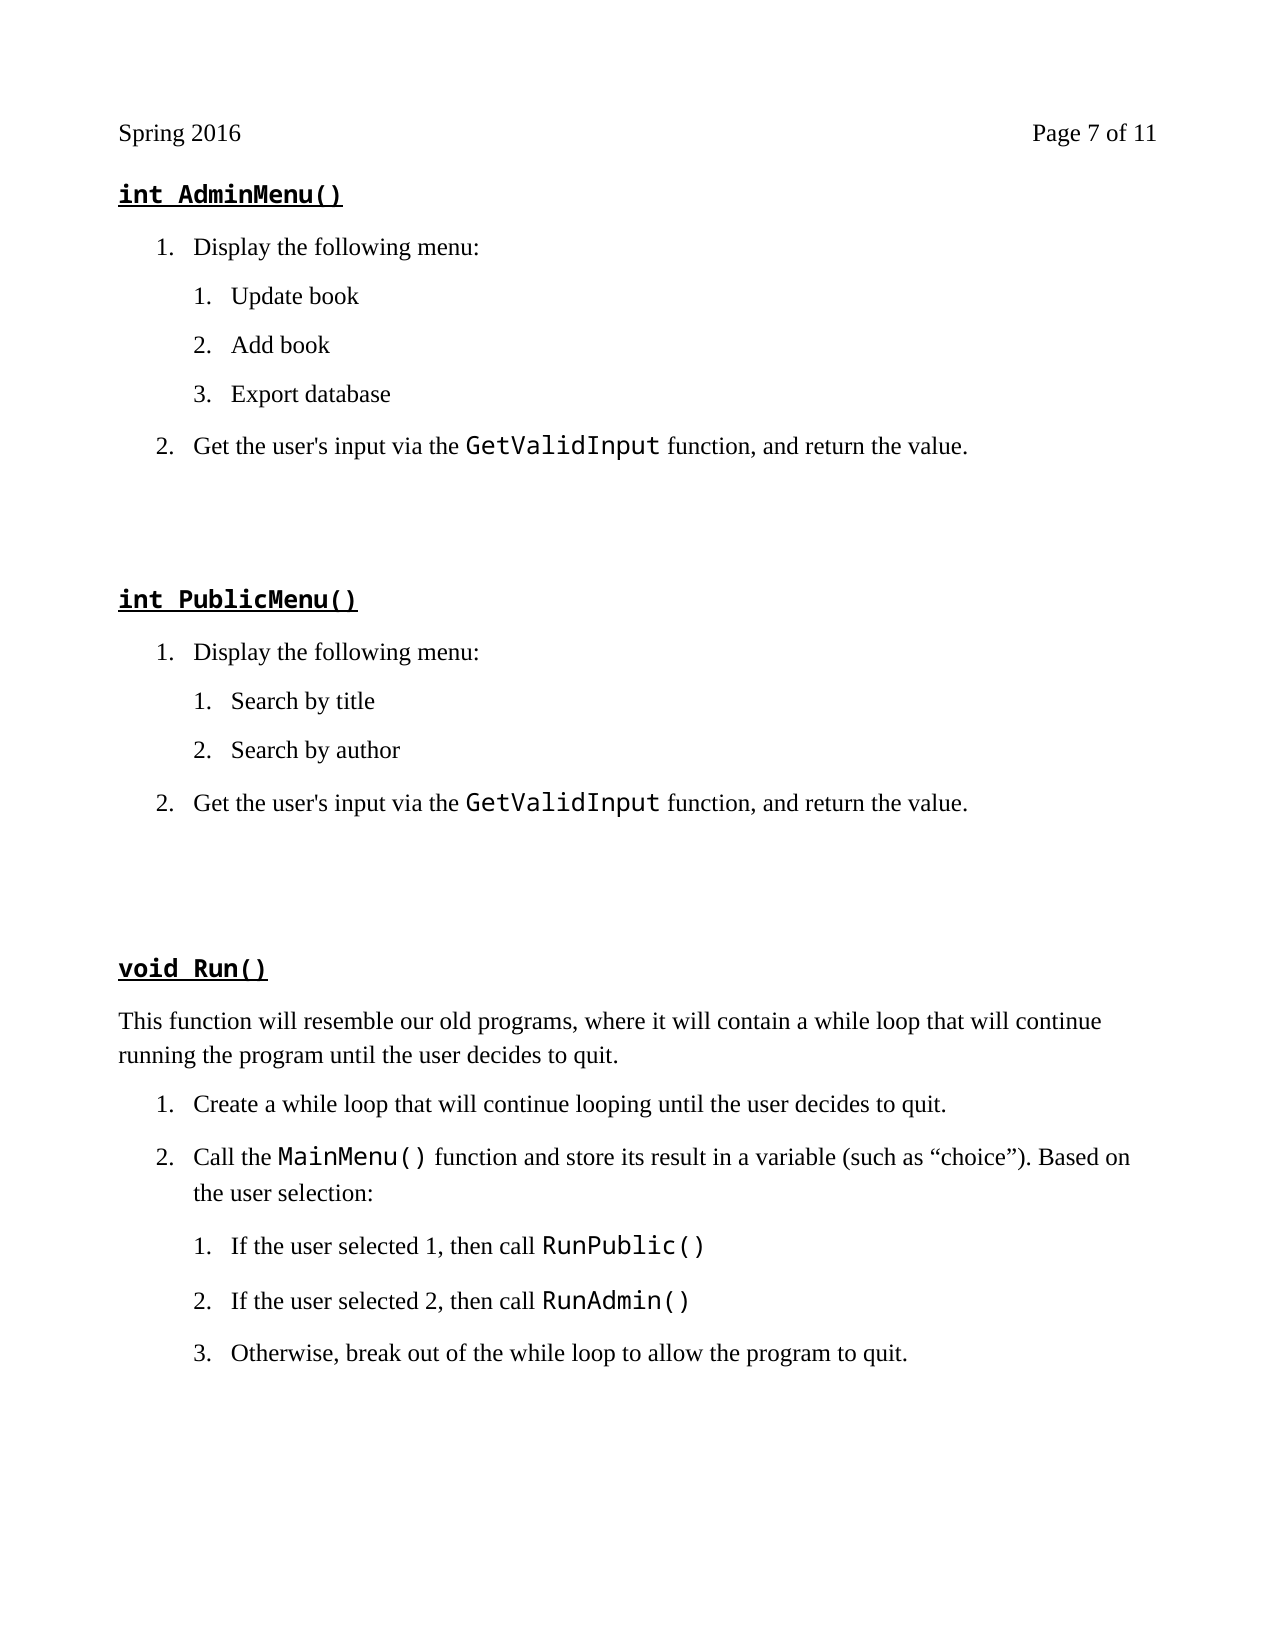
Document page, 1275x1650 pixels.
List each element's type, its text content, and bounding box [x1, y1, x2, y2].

text This function will resemble our old programs, where it will contain a while loop that will continue running the program until the user decides to quit. [118, 1006, 1157, 1069]
list Display the following menu: [156, 232, 1157, 261]
text int AdminMenu() [118, 176, 1157, 210]
list Otherwise, break out of the while loop to allow the program to quit. [193, 1338, 1157, 1367]
list Get the user's input via the GetValidInput function, and return the value. [156, 428, 1157, 462]
list Get the user's input via the GetValidInput function, and return the value. [156, 784, 1157, 818]
list Display the following menu: [156, 637, 1157, 666]
text void Run() [118, 950, 1157, 984]
list If the user selected 2, then call RunAdmin() [193, 1283, 1157, 1317]
list Add book [193, 330, 1157, 359]
list Update book [193, 281, 1157, 309]
list Export database [193, 379, 1157, 408]
list Search by title [193, 686, 1157, 715]
list If the user selected 1, then call RunPublic() [193, 1227, 1157, 1261]
text int PublicMenu() [118, 582, 1157, 616]
list Call the MainMenu() function and store its result in a variable (such as “choice”). Based on the user selection: [156, 1138, 1157, 1207]
list Search by author [193, 735, 1157, 764]
list Create a while loop that will continue looping until the user decides to quit. [156, 1089, 1157, 1118]
